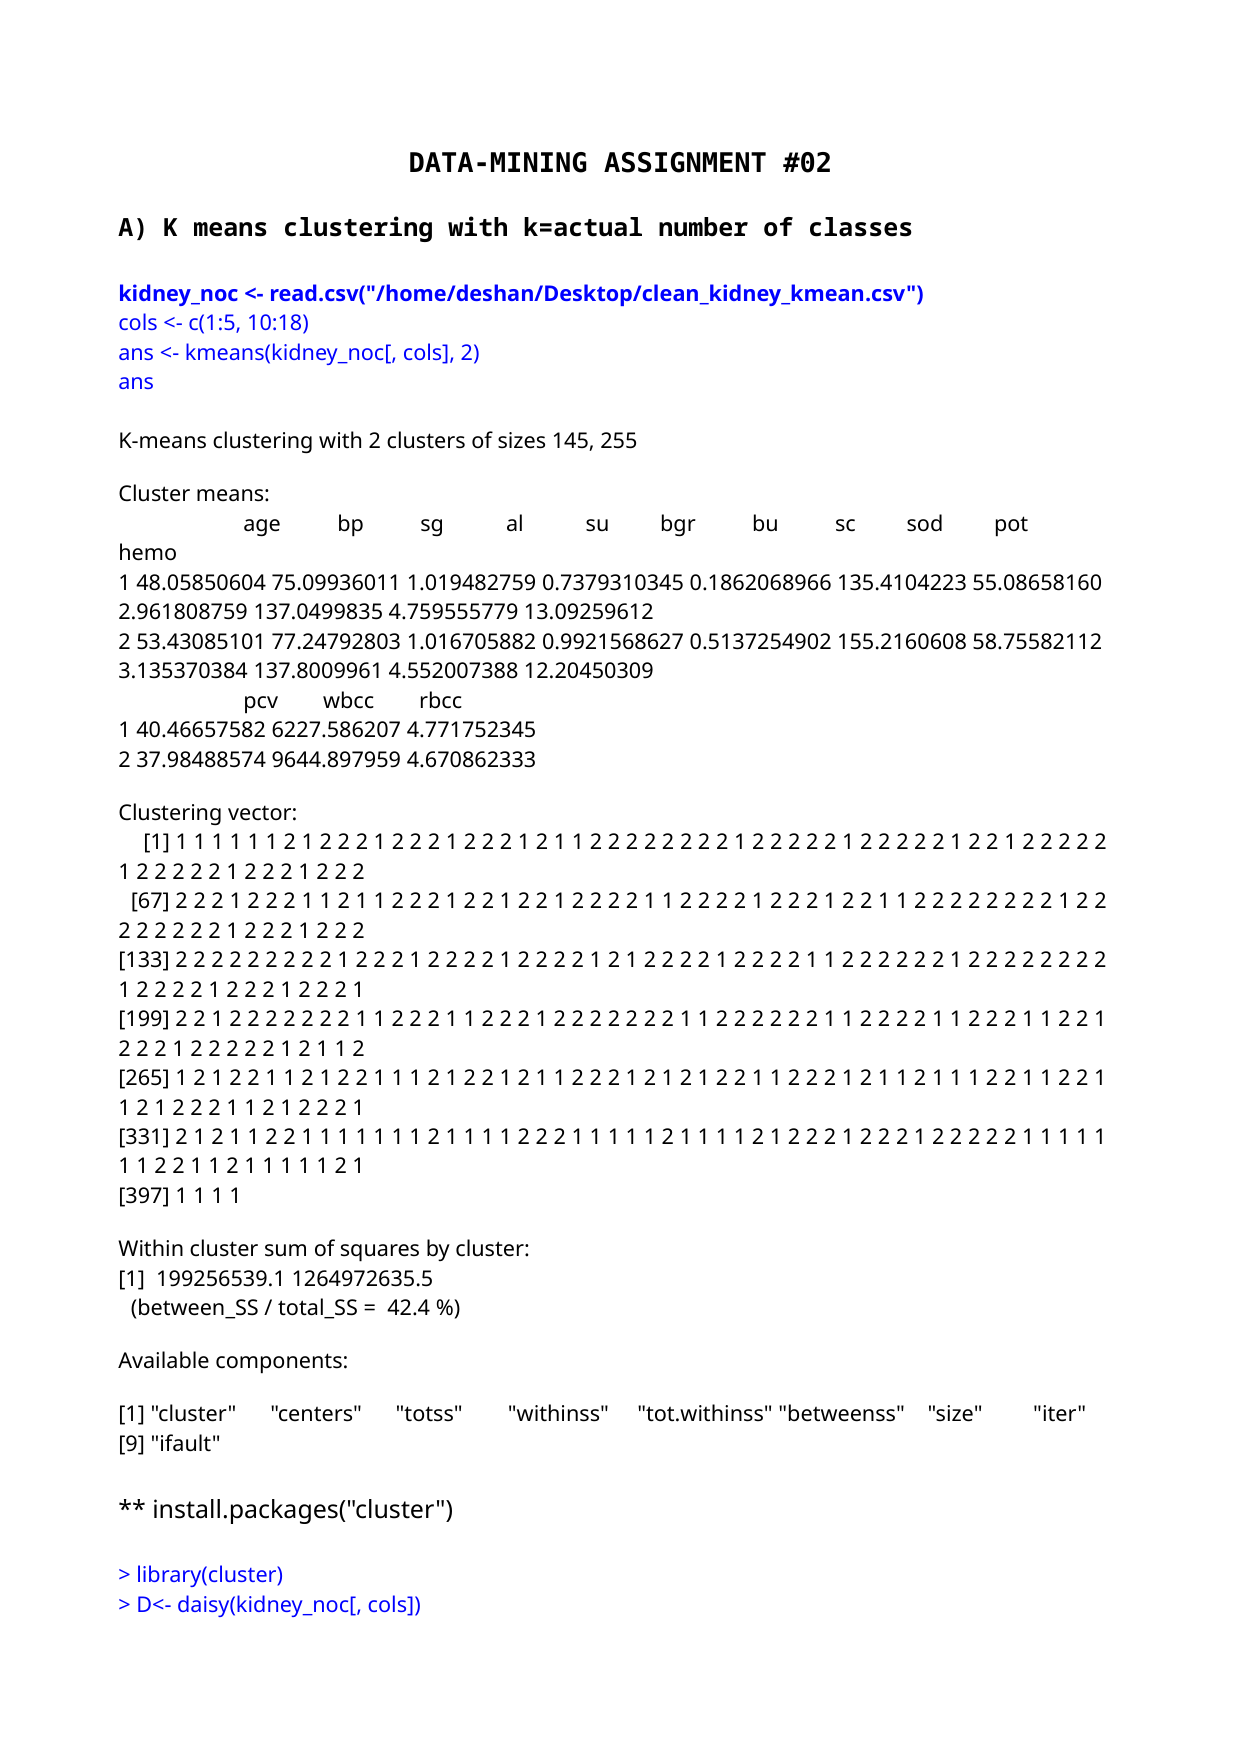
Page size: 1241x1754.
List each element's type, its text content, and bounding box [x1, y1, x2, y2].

text (between_SS / total_SS = 42.4 %) [118, 1292, 1122, 1322]
text pcv wbcc rbcc [118, 685, 1122, 714]
text Available components: [118, 1346, 1122, 1375]
text [1] 1 1 1 1 1 1 2 1 2 2 2 1 2 2 2 1 2 2 2 1 2 1 1 2 2 2 2 2 2 2 2 1 2 2 2 2 2 1 2 2 2 2 2 1 2 2 1 2 2 2 2 2 1 2 2 2 2 2 1 2 2 2 1 2 2 2 [118, 827, 1122, 886]
text ans [118, 367, 1122, 396]
text [9] "ifault" [118, 1428, 1122, 1458]
text Cluster means: [118, 479, 1122, 508]
text A) K means clustering with k=actual number of classes [118, 210, 1122, 244]
text [1] "cluster" "centers" "totss" "withinss" "tot.withinss" "betweenss" "size" "iter" [118, 1399, 1122, 1428]
text 2 37.98488574 9644.897959 4.670862333 [118, 744, 1122, 773]
text K-means clustering with 2 clusters of sizes 145, 255 [118, 426, 1122, 455]
text 1 40.46657582 6227.586207 4.771752345 [118, 714, 1122, 744]
text > D<- daisy(kidney_noc[, cols]) [118, 1589, 1122, 1619]
text [265] 1 2 1 2 2 1 1 2 1 2 2 1 1 1 2 1 2 2 1 2 1 1 2 2 2 1 2 1 2 1 2 2 1 1 2 2 2 1 2 1 1 2 1 1 1 2 2 1 1 2 2 1 1 2 1 2 2 2 1 1 2 1 2 2 2 1 [118, 1062, 1122, 1121]
text [67] 2 2 2 1 2 2 2 1 1 2 1 1 2 2 2 1 2 2 1 2 2 1 2 2 2 2 1 1 2 2 2 2 1 2 2 2 1 2 2 1 1 2 2 2 2 2 2 2 2 1 2 2 2 2 2 2 2 2 1 2 2 2 1 2 2 2 [118, 886, 1122, 944]
text [331] 2 1 2 1 1 2 2 1 1 1 1 1 1 1 2 1 1 1 1 2 2 2 1 1 1 1 1 2 1 1 1 1 2 1 2 2 2 1 2 2 2 1 2 2 2 2 2 1 1 1 1 1 1 1 2 2 1 1 2 1 1 1 1 1 2 1 [118, 1121, 1122, 1180]
text Within cluster sum of squares by cluster: [118, 1233, 1122, 1263]
text ** install.packages("cluster") [118, 1492, 1122, 1526]
text kidney_noc <- read.csv("/home/deshan/Desktop/clean_kidney_kmean.csv") [118, 278, 1122, 308]
text 1 48.05850604 75.09936011 1.019482759 0.7379310345 0.1862068966 135.4104223 55.08658160 2.961808759 137.0499835 4.759555779 13.09259612 [118, 567, 1122, 626]
text DATA-MINING ASSIGNMENT #02 [118, 147, 1122, 178]
text ans <- kmeans(kidney_noc[, cols], 2) [118, 337, 1122, 367]
text cols <- c(1:5, 10:18) [118, 308, 1122, 337]
text Clustering vector: [118, 797, 1122, 827]
text [1] 199256539.1 1264972635.5 [118, 1263, 1122, 1292]
text age bp sg al su bgr bu sc sod pot hemo [118, 508, 1122, 567]
text [397] 1 1 1 1 [118, 1180, 1122, 1210]
text 2 53.43085101 77.24792803 1.016705882 0.9921568627 0.5137254902 155.2160608 58.75582112 3.135370384 137.8009961 4.552007388 12.20450309 [118, 626, 1122, 685]
text [133] 2 2 2 2 2 2 2 2 2 1 2 2 2 1 2 2 2 2 1 2 2 2 2 1 2 1 2 2 2 2 1 2 2 2 2 1 1 2 2 2 2 2 2 1 2 2 2 2 2 2 2 2 1 2 2 2 2 1 2 2 2 1 2 2 2 1 [118, 944, 1122, 1003]
text > library(cluster) [118, 1560, 1122, 1589]
text [199] 2 2 1 2 2 2 2 2 2 2 1 1 2 2 2 1 1 2 2 2 1 2 2 2 2 2 2 2 1 1 2 2 2 2 2 2 1 1 2 2 2 2 1 1 2 2 2 1 1 2 2 1 2 2 2 1 2 2 2 2 2 1 2 1 1 2 [118, 1003, 1122, 1062]
